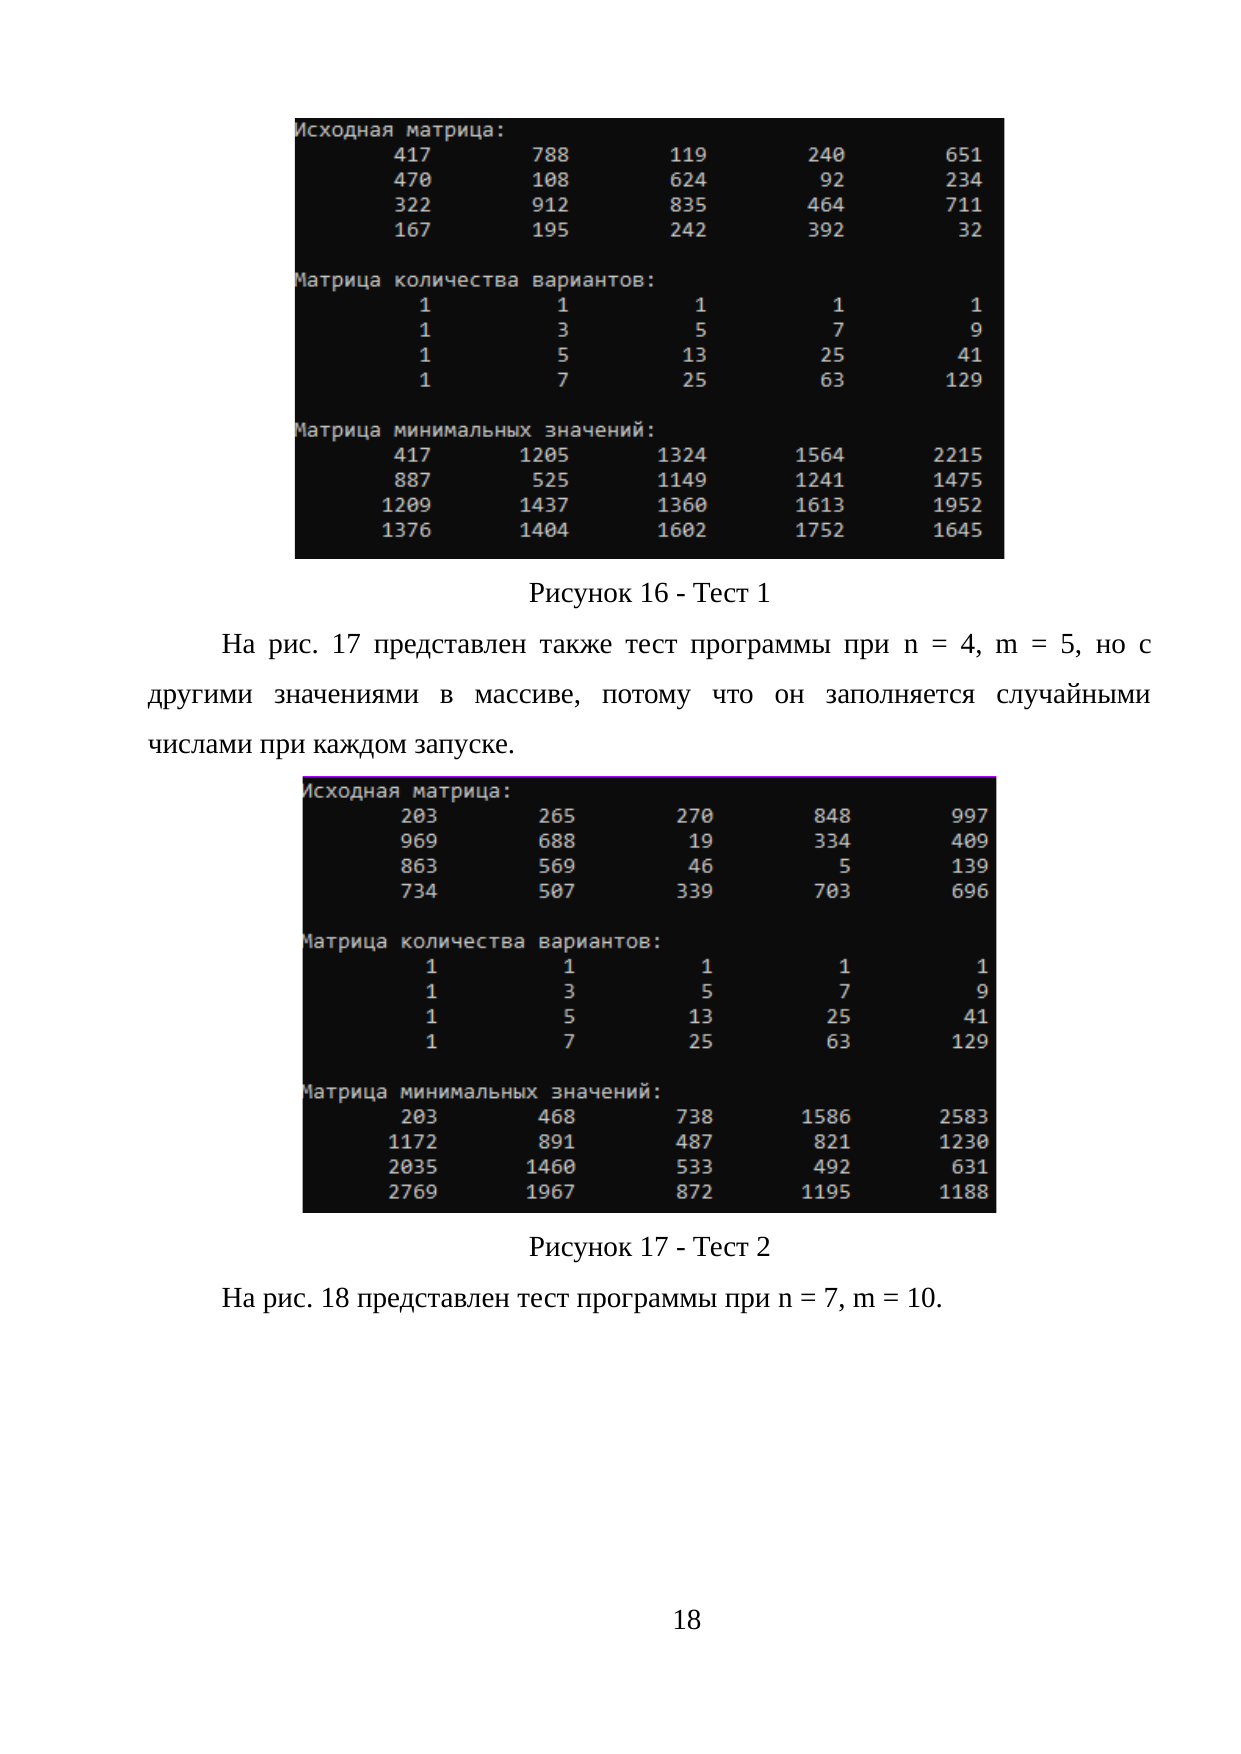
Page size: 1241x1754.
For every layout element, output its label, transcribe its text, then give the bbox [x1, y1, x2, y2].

text На рис. 18 представлен тест программы при n = 7, m = 10. [148, 1280, 1152, 1313]
text Рисунок 16 - Тест 1 [295, 559, 1004, 609]
picture [302, 776, 997, 1213]
picture [294, 118, 1005, 559]
text Рисунок 17 - Тест 2 [303, 1213, 997, 1263]
text На рис. 17 представлен также тест программы при n = 4, m = 5, но с другими значениями в массиве, потому что он заполняется случайными числами при каждом запуске. [148, 626, 1152, 760]
